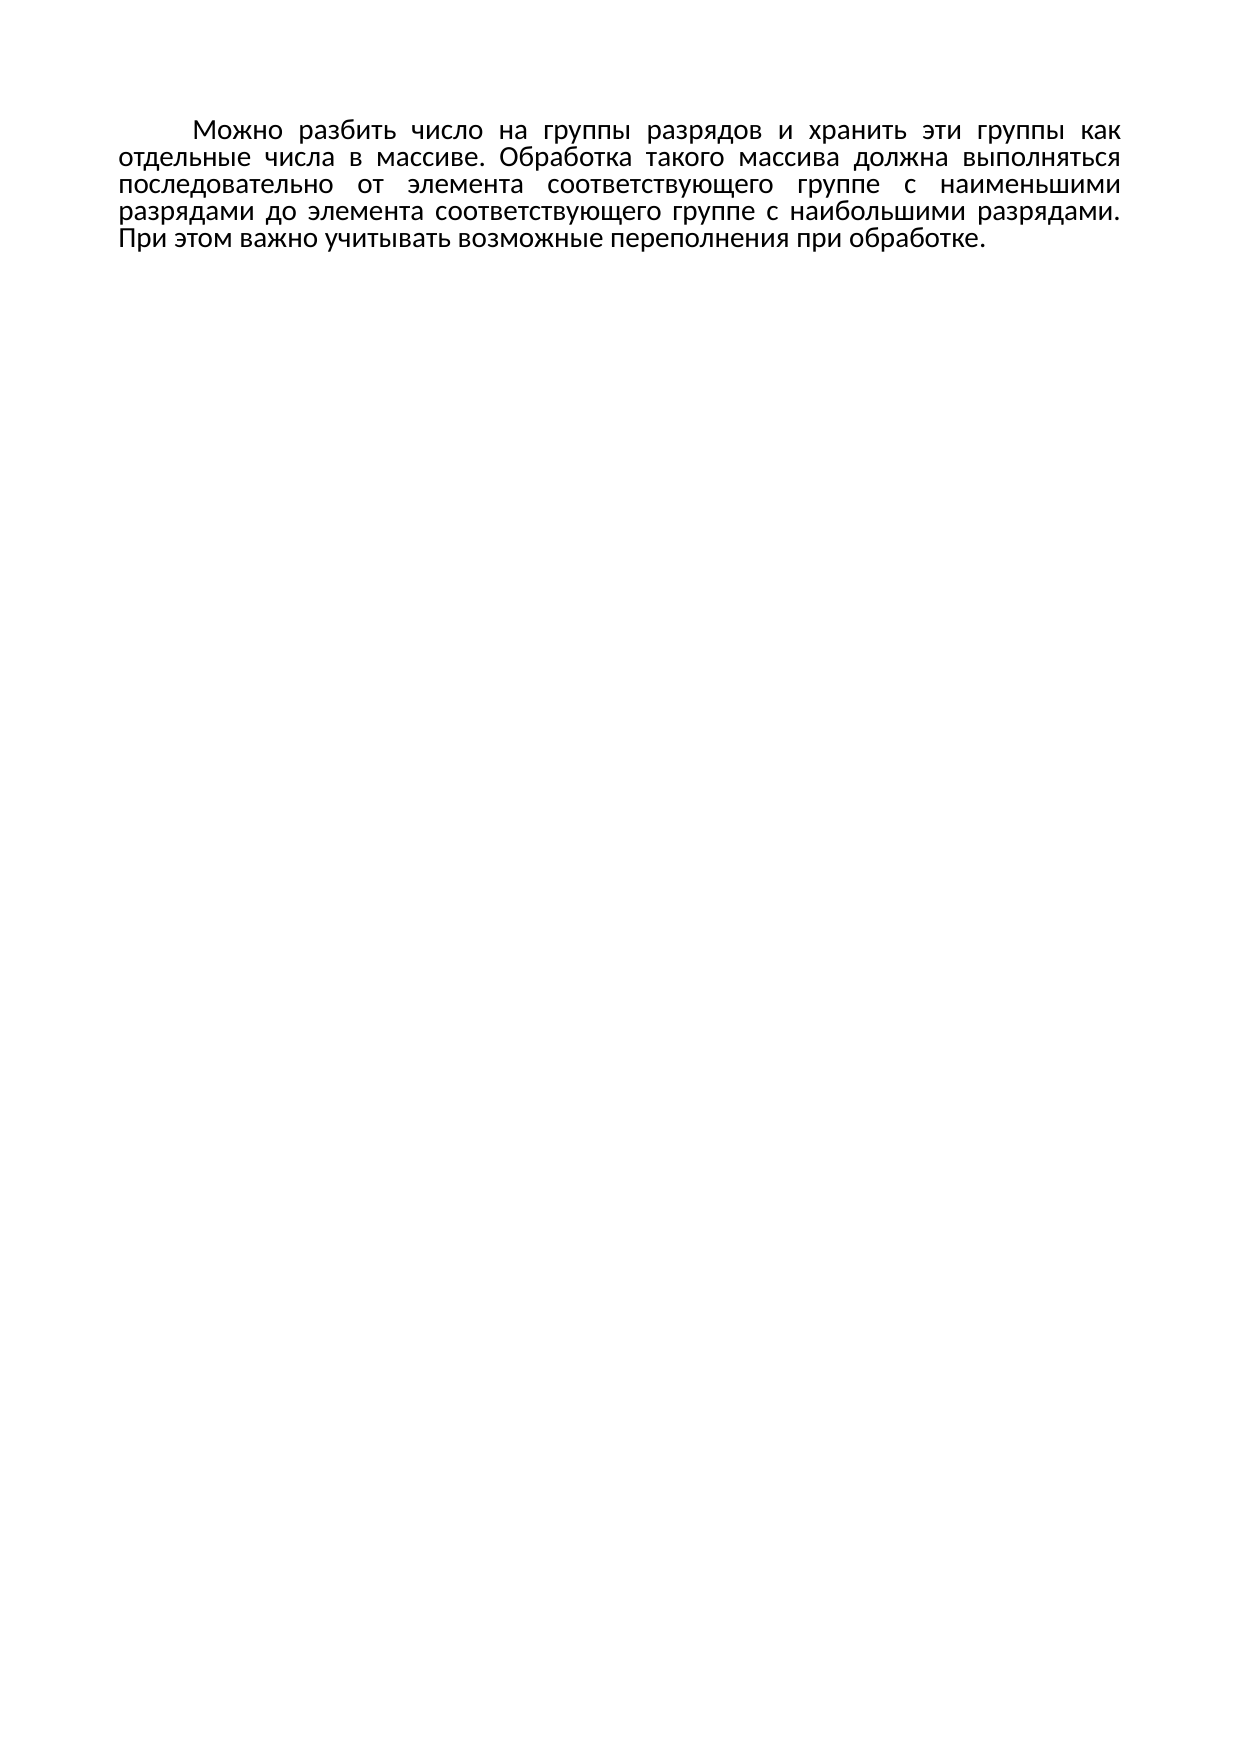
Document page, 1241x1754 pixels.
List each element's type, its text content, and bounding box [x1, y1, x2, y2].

text Можно разбить число на группы разрядов и хранить эти группы как отдельные числа в массиве. Обработка такого массива должна выполняться последовательно от элемента соответствующего группе с наименьшими разрядами до элемента соответствующего группе с наибольшими разрядами. При этом важно учитывать возможные переполнения при обработке. [118, 118, 1122, 253]
